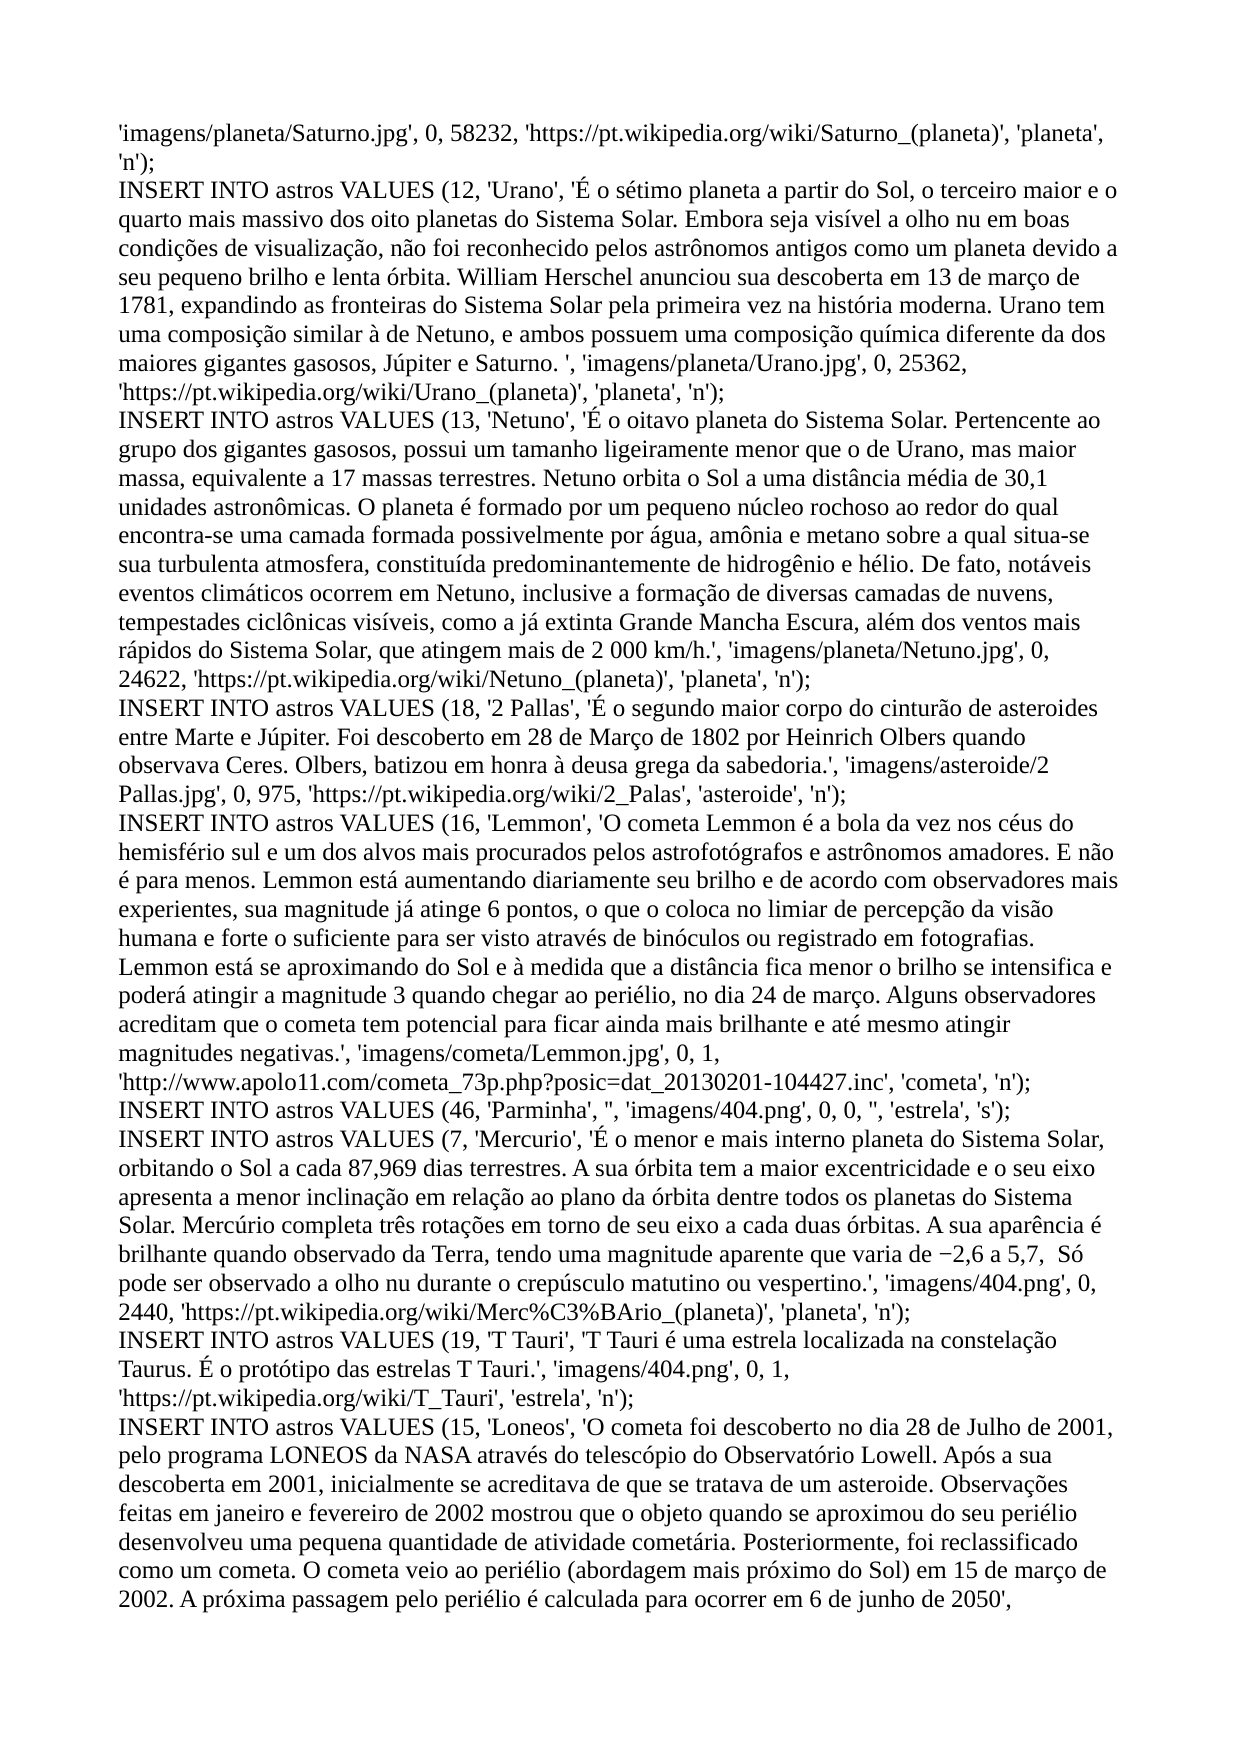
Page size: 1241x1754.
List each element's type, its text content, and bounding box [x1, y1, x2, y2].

text INSERT INTO astros VALUES (16, 'Lemmon', 'O cometa Lemmon é a bola da vez nos céus do hemisfério sul e um dos alvos mais procurados pelos astrofotógrafos e astrônomos amadores. E não é para menos. Lemmon está aumentando diariamente seu brilho e de acordo com observadores mais experientes, sua magnitude já atinge 6 pontos, o que o coloca no limiar de percepção da visão humana e forte o suficiente para ser visto através de binóculos ou registrado em fotografias. Lemmon está se aproximando do Sol e à medida que a distância fica menor o brilho se intensifica e poderá atingir a magnitude 3 quando chegar ao periélio, no dia 24 de março. Alguns observadores acreditam que o cometa tem potencial para ficar ainda mais brilhante e até mesmo atingir magnitudes negativas.', 'imagens/cometa/Lemmon.jpg', 0, 1, 'http://www.apolo11.com/cometa_73p.php?posic=dat_20130201-104427.inc', 'cometa', 'n'); [118, 808, 1122, 1096]
text INSERT INTO astros VALUES (19, 'T Tauri', 'T Tauri é uma estrela localizada na constelação Taurus. É o protótipo das estrelas T Tauri.', 'imagens/404.png', 0, 1, 'https://pt.wikipedia.org/wiki/T_Tauri', 'estrela', 'n'); [118, 1326, 1122, 1412]
text INSERT INTO astros VALUES (15, 'Loneos', 'O cometa foi descoberto no dia 28 de Julho de 2001, pelo programa LONEOS da NASA através do telescópio do Observatório Lowell. Após a sua descoberta em 2001, inicialmente se acreditava de que se tratava de um asteroide. Observações feitas em janeiro e fevereiro de 2002 mostrou que o objeto quando se aproximou do seu periélio desenvolveu uma pequena quantidade de atividade cometária. Posteriormente, foi reclassificado como um cometa. O cometa veio ao periélio (abordagem mais próximo do Sol) em 15 de março de 2002. A próxima passagem pelo periélio é calculada para ocorrer em 6 de junho de 2050', [118, 1412, 1122, 1613]
text INSERT INTO astros VALUES (12, 'Urano', 'É o sétimo planeta a partir do Sol, o terceiro maior e o quarto mais massivo dos oito planetas do Sistema Solar. Embora seja visível a olho nu em boas condições de visualização, não foi reconhecido pelos astrônomos antigos como um planeta devido a seu pequeno brilho e lenta órbita. William Herschel anunciou sua descoberta em 13 de março de 1781, expandindo as fronteiras do Sistema Solar pela primeira vez na história moderna. Urano tem uma composição similar à de Netuno, e ambos possuem uma composição química diferente da dos maiores gigantes gasosos, Júpiter e Saturno. ', 'imagens/planeta/Urano.jpg', 0, 25362, 'https://pt.wikipedia.org/wiki/Urano_(planeta)', 'planeta', 'n'); [118, 176, 1122, 406]
text INSERT INTO astros VALUES (46, 'Parminha', '', 'imagens/404.png', 0, 0, '', 'estrela', 's'); [118, 1096, 1122, 1124]
text 'imagens/planeta/Saturno.jpg', 0, 58232, 'https://pt.wikipedia.org/wiki/Saturno_(planeta)', 'planeta', 'n'); [118, 118, 1122, 176]
text INSERT INTO astros VALUES (18, '2 Pallas', 'É o segundo maior corpo do cinturão de asteroides entre Marte e Júpiter. Foi descoberto em 28 de Março de 1802 por Heinrich Olbers quando observava Ceres. Olbers, batizou em honra à deusa grega da sabedoria.', 'imagens/asteroide/2 Pallas.jpg', 0, 975, 'https://pt.wikipedia.org/wiki/2_Palas', 'asteroide', 'n'); [118, 693, 1122, 808]
text INSERT INTO astros VALUES (7, 'Mercurio', 'É o menor e mais interno planeta do Sistema Solar, orbitando o Sol a cada 87,969 dias terrestres. A sua órbita tem a maior excentricidade e o seu eixo apresenta a menor inclinação em relação ao plano da órbita dentre todos os planetas do Sistema Solar. Mercúrio completa três rotações em torno de seu eixo a cada duas órbitas. A sua aparência é brilhante quando observado da Terra, tendo uma magnitude aparente que varia de −2,6 a 5,7, Só pode ser observado a olho nu durante o crepúsculo matutino ou vespertino.', 'imagens/404.png', 0, 2440, 'https://pt.wikipedia.org/wiki/Merc%C3%BArio_(planeta)', 'planeta', 'n'); [118, 1124, 1122, 1326]
text INSERT INTO astros VALUES (13, 'Netuno', 'É o oitavo planeta do Sistema Solar. Pertencente ao grupo dos gigantes gasosos, possui um tamanho ligeiramente menor que o de Urano, mas maior massa, equivalente a 17 massas terrestres. Netuno orbita o Sol a uma distância média de 30,1 unidades astronômicas. O planeta é formado por um pequeno núcleo rochoso ao redor do qual encontra-se uma camada formada possivelmente por água, amônia e metano sobre a qual situa-se sua turbulenta atmosfera, constituída predominantemente de hidrogênio e hélio. De fato, notáveis eventos climáticos ocorrem em Netuno, inclusive a formação de diversas camadas de nuvens, tempestades ciclônicas visíveis, como a já extinta Grande Mancha Escura, além dos ventos mais rápidos do Sistema Solar, que atingem mais de 2 000 km/h.', 'imagens/planeta/Netuno.jpg', 0, 24622, 'https://pt.wikipedia.org/wiki/Netuno_(planeta)', 'planeta', 'n'); [118, 406, 1122, 693]
